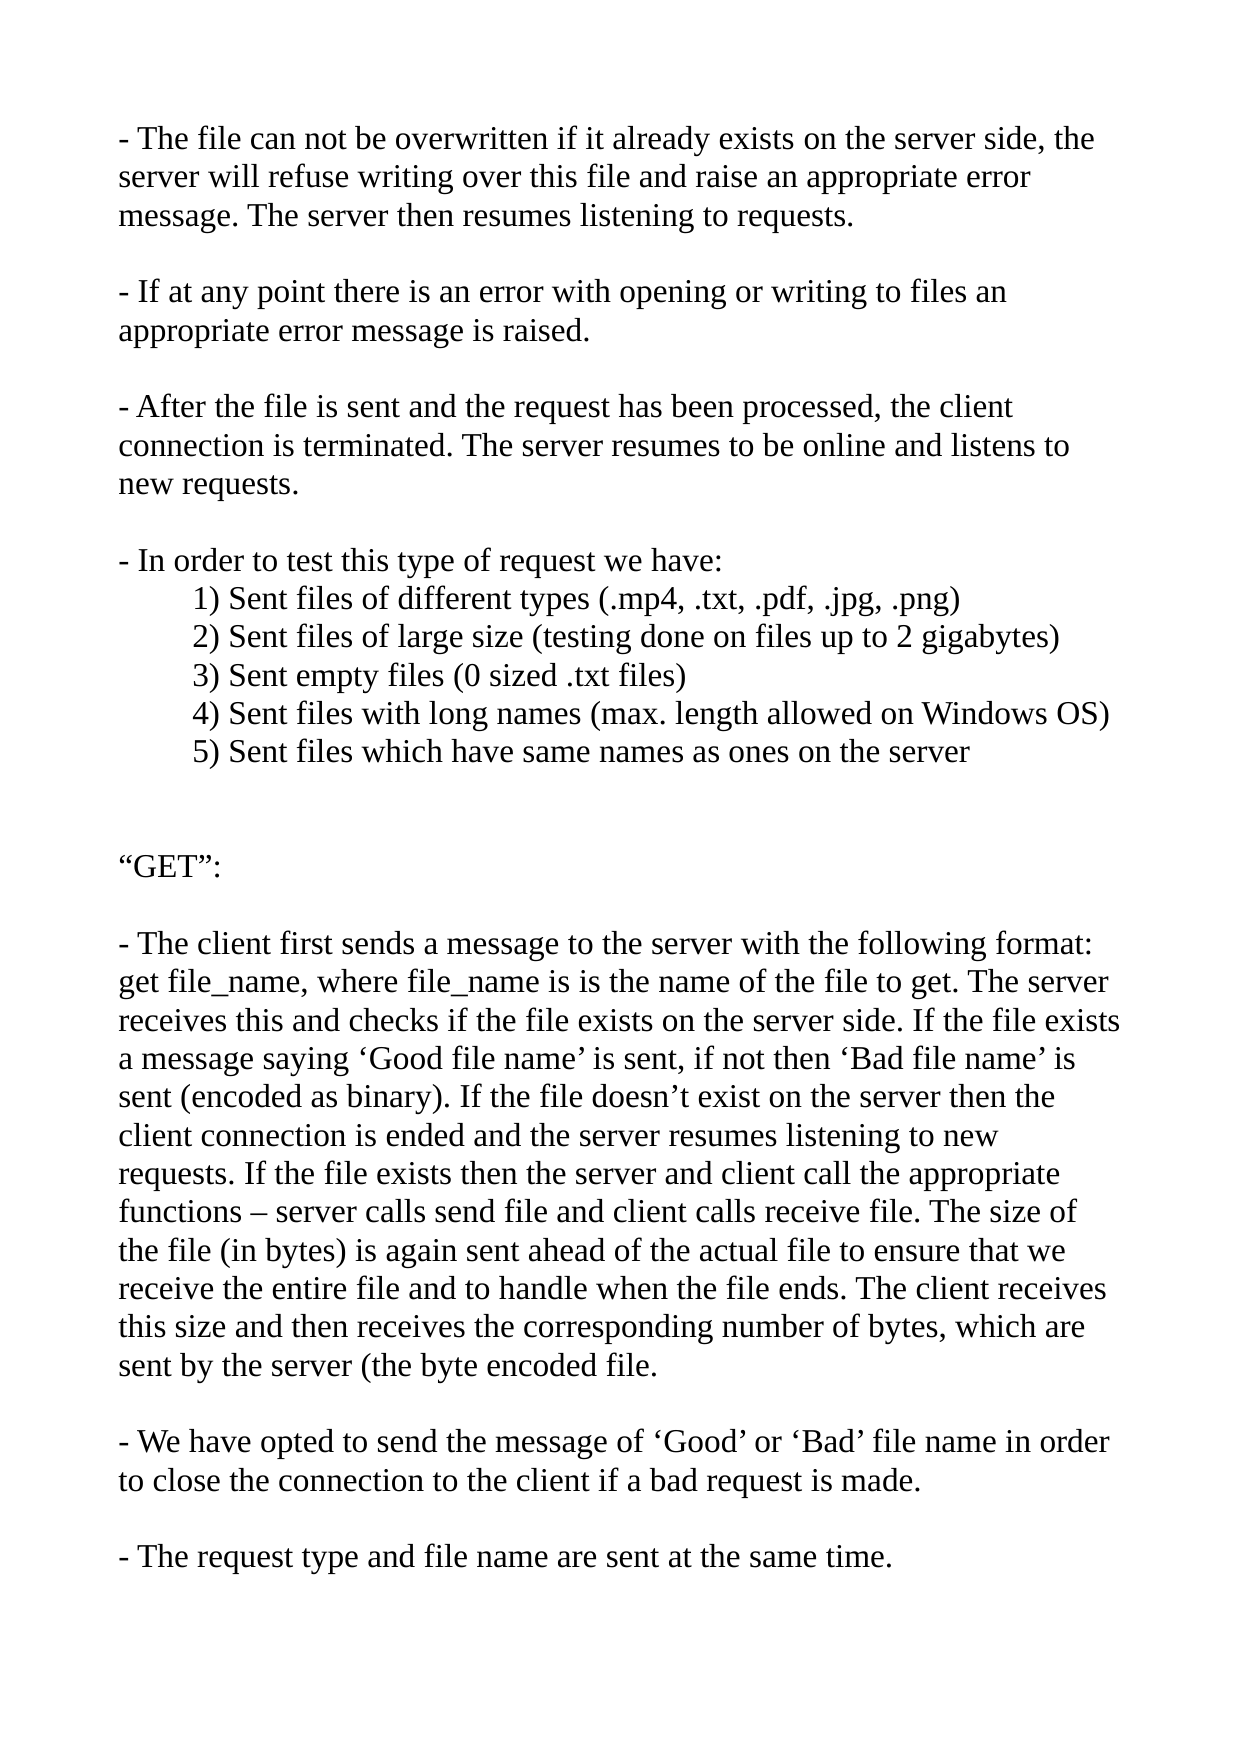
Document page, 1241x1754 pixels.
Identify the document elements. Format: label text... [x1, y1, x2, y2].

text - The client first sends a message to the server with the following format: get file_name, where file_name is is the name of the file to get. The server receives this and checks if the file exists on the server side. If the file exists a message saying ‘Good file name’ is sent, if not then ‘Bad file name’ is sent (encoded as binary). If the file doesn’t exist on the server then the client connection is ended and the server resumes listening to new requests. If the file exists then the server and client call the appropriate functions – server calls send file and client calls receive file. The size of the file (in bytes) is again sent ahead of the actual file to ensure that we receive the entire file and to handle when the file ends. The client receives this size and then receives the corresponding number of bytes, which are sent by the server (the byte encoded file. [118, 923, 1122, 1383]
text - In order to test this type of request we have: [118, 540, 1122, 578]
text 2) Sent files of large size (testing done on files up to 2 gigabytes) [192, 616, 1122, 655]
text - After the file is sent and the request has been processed, the client connection is terminated. The server resumes to be online and listens to new requests. [118, 386, 1122, 501]
text 5) Sent files which have same names as ones on the server [192, 731, 1122, 770]
text - The request type and file name are sent at the same time. [118, 1536, 1122, 1575]
text - If at any point there is an error with opening or writing to files an appropriate error message is raised. [118, 271, 1122, 348]
text 4) Sent files with long names (max. length allowed on Windows OS) [192, 693, 1122, 731]
text - We have opted to send the message of ‘Good’ or ‘Bad’ file name in order to close the connection to the client if a bad request is made. [118, 1421, 1122, 1498]
text - The file can not be overwritten if it already exists on the server side, the server will refuse writing over this file and raise an appropriate error message. The server then resumes listening to requests. [118, 118, 1122, 233]
text “GET”: [118, 846, 1122, 885]
text 3) Sent empty files (0 sized .txt files) [192, 655, 1122, 693]
text 1) Sent files of different types (.mp4, .txt, .pdf, .jpg, .png) [192, 578, 1122, 616]
